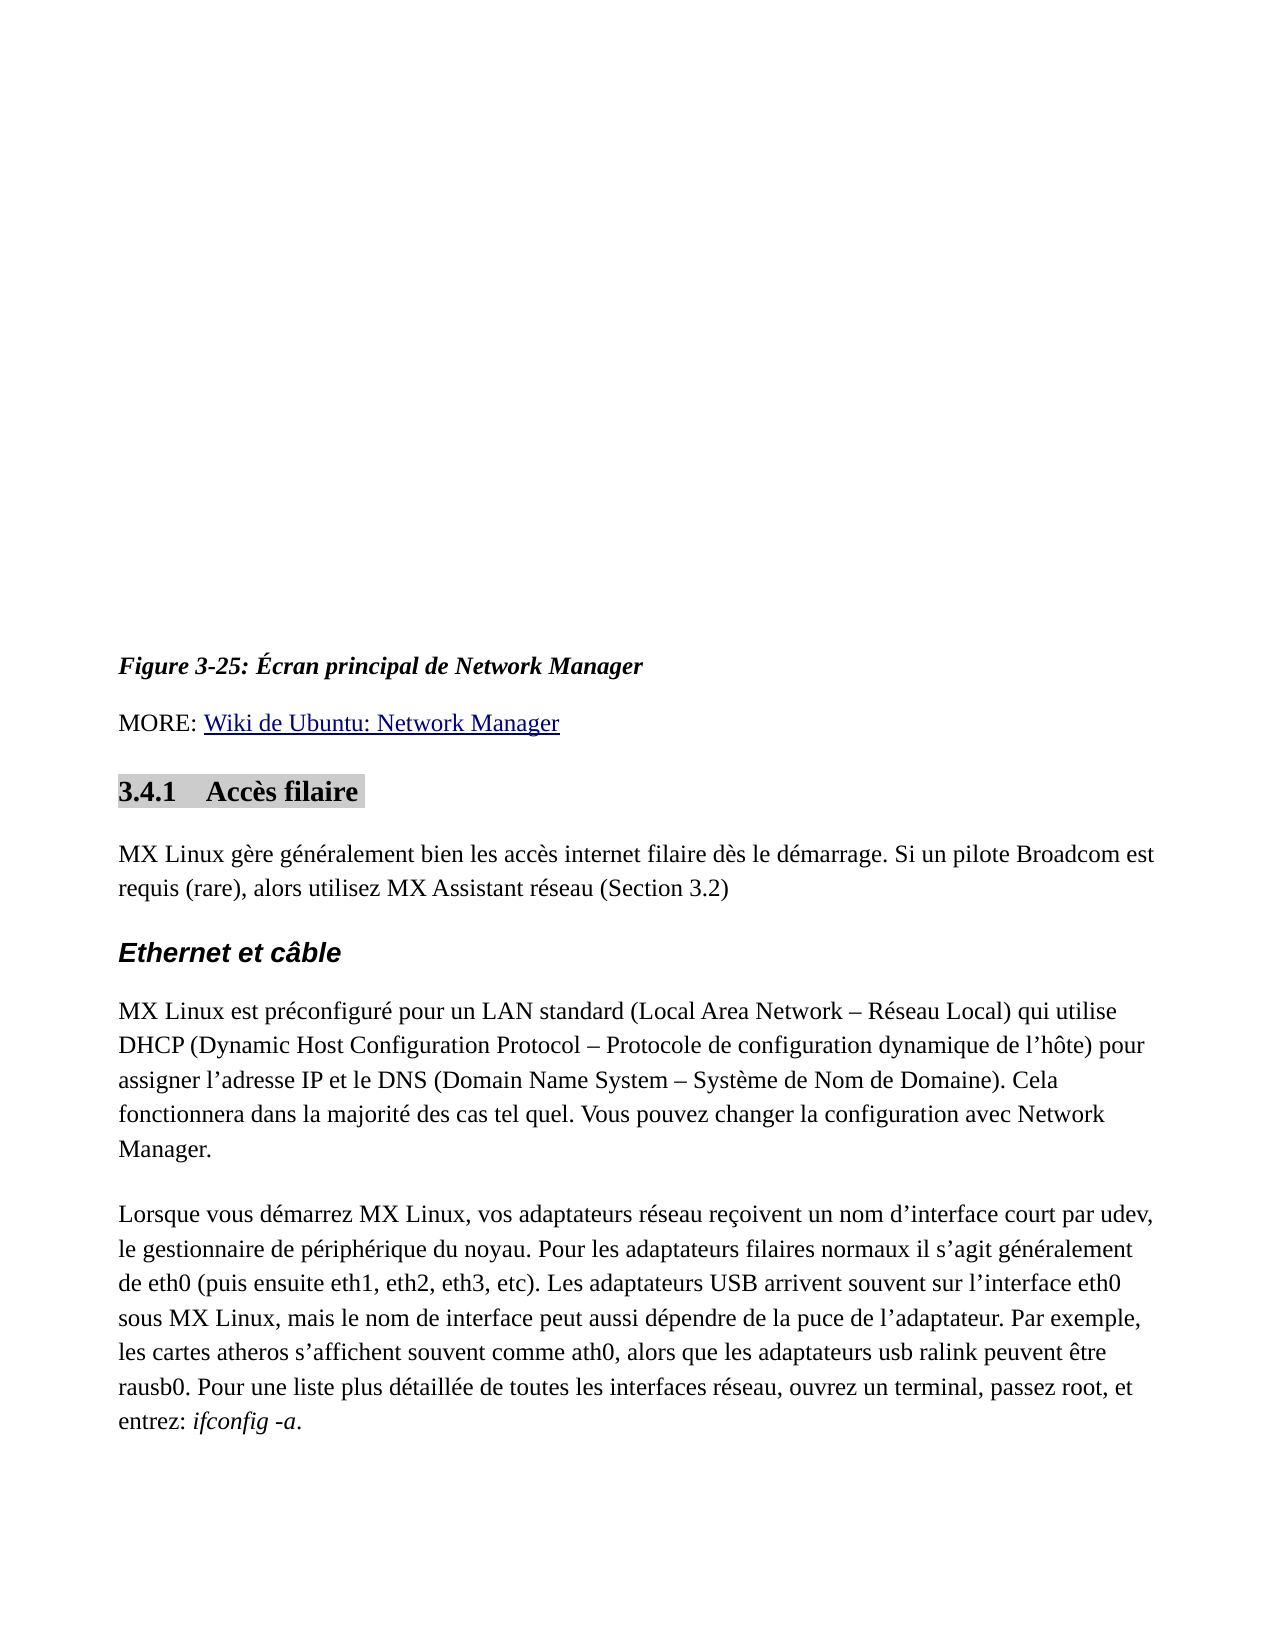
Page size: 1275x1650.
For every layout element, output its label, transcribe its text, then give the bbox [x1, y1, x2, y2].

subtitle 3.4.1 Accès filaire [365, 774, 1157, 808]
text MORE: Wiki de Ubuntu: Network Manager [118, 708, 1157, 737]
text MX Linux est préconfiguré pour un LAN standard (Local Area Network – Réseau Local) qui utilise DHCP (Dynamic Host Configuration Protocol – Protocole de configuration dynamique de l’hôte) pour assigner l’adresse IP et le DNS (Domain Name System – Système de Nom de Domaine). Cela fonctionnera dans la majorité des cas tel quel. Vous pouvez changer la configuration avec Network Manager. [118, 996, 1157, 1163]
text MX Linux gère généralement bien les accès internet filaire dès le démarrage. Si un pilote Broadcom est requis (rare), alors utilisez MX Assistant réseau (Section 3.2) [118, 839, 1157, 902]
text Lorsque vous démarrez MX Linux, vos adaptateurs réseau reçoivent un nom d’interface court par udev, le gestionnaire de périphérique du noyau. Pour les adaptateurs filaires normaux il s’agit généralement de eth0 (puis ensuite eth1, eth2, eth3, etc). Les adaptateurs USB arrivent souvent sur l’interface eth0 sous MX Linux, mais le nom de interface peut aussi dépendre de la puce de l’adaptateur. Par exemple, les cartes atheros s’affichent souvent comme ath0, alors que les adaptateurs usb ralink peuvent être rausb0. Pour une liste plus détaillée de toutes les interfaces réseau, ouvrez un terminal, passez root, et entrez: ifconfig -a. [118, 1199, 1157, 1435]
subtitle Ethernet et câble [118, 936, 1157, 968]
text Figure 3-25: Écran principal de Network Manager [118, 651, 1157, 680]
